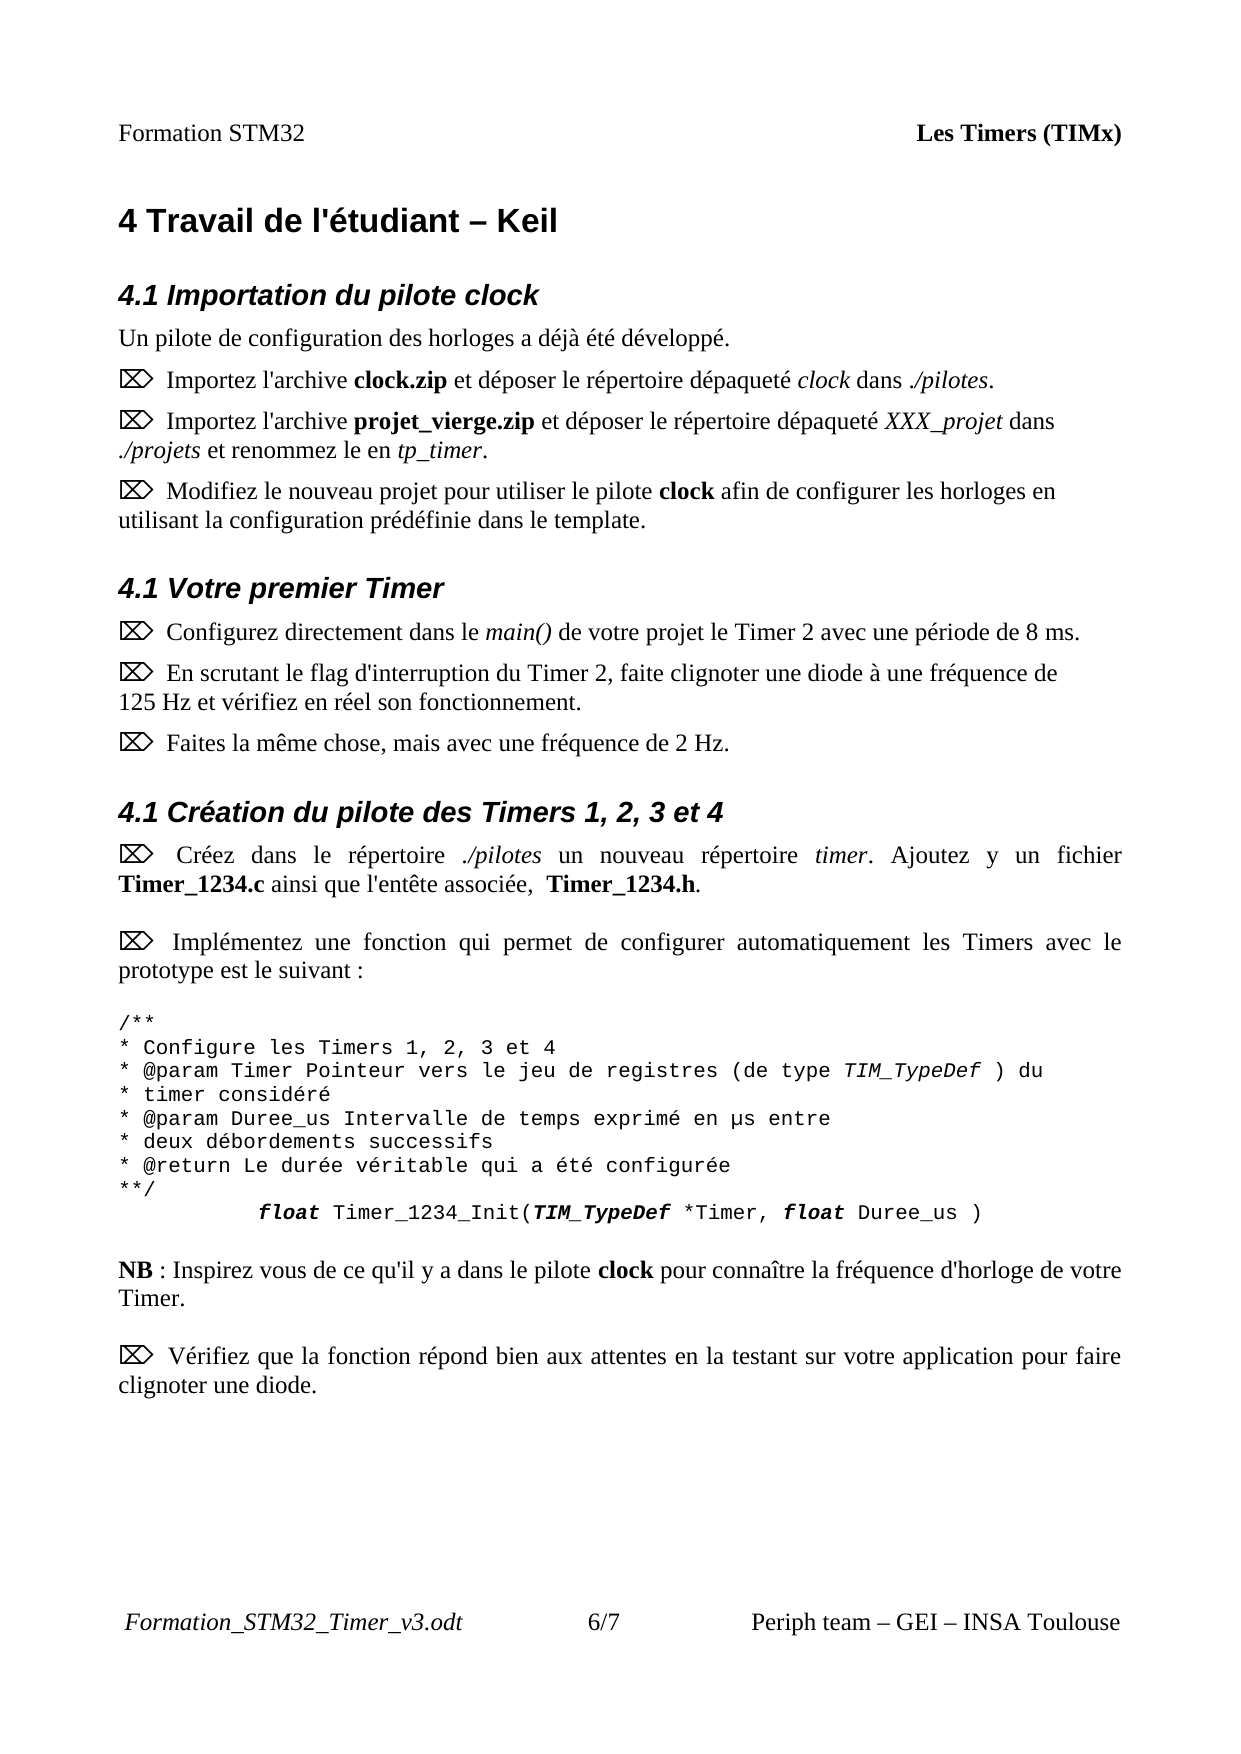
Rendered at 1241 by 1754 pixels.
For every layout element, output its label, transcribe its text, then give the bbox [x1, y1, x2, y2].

text Ö Créez dans le répertoire ./pilotes un nouveau répertoire timer. Ajoutez y un fichier Timer_1234.c ainsi que l'entête associée, Timer_1234.h. [118, 841, 1122, 898]
text /** [118, 1013, 1122, 1037]
subtitle 4.1 Votre premier Timer [118, 571, 1122, 604]
text Ö Implémentez une fonction qui permet de configurer automatiquement les Timers avec le prototype est le suivant : [118, 927, 1122, 984]
text * @param Timer Pointeur vers le jeu de registres (de type TIM_TypeDef ) du [118, 1060, 1122, 1084]
text Ö Vérifiez que la fonction répond bien aux attentes en la testant sur votre application pour faire clignoter une diode. [118, 1341, 1122, 1398]
text * timer considéré [118, 1084, 1122, 1108]
text float Timer_1234_Init(TIM_TypeDef *Timer, float Duree_us ) [118, 1202, 1122, 1226]
text Ö En scrutant le flag d'interruption du Timer 2, faite clignoter une diode à une fréquence de 125 Hz et vérifiez en réel son fonctionnement. [118, 658, 1122, 716]
text Ö Importez l'archive clock.zip et déposer le répertoire dépaqueté clock dans ./pilotes. [118, 365, 1122, 393]
text **/ [118, 1179, 1122, 1202]
text Un pilote de configuration des horloges a déjà été développé. [118, 323, 1122, 352]
text * deux débordements successifs [118, 1131, 1122, 1155]
text Ö Modifiez le nouveau projet pour utiliser le pilote clock afin de configurer les horloges en utilisant la configuration prédéfinie dans le template. [118, 476, 1122, 533]
text Ö Configurez directement dans le main() de votre projet le Timer 2 avec une période de 8 ms. [118, 617, 1122, 646]
text * @param Duree_us Intervalle de temps exprimé en µs entre [118, 1108, 1122, 1131]
text * Configure les Timers 1, 2, 3 et 4 [118, 1037, 1122, 1060]
subtitle 4.1 Création du pilote des Timers 1, 2, 3 et 4 [118, 794, 1122, 828]
text Ö Faites la même chose, mais avec une fréquence de 2 Hz. [118, 728, 1122, 757]
text Ö Importez l'archive projet_vierge.zip et déposer le répertoire dépaqueté XXX_projet dans ./projets et renommez le en tp_timer. [118, 406, 1122, 463]
text * @return Le durée véritable qui a été configurée [118, 1155, 1122, 1179]
text NB : Inspirez vous de ce qu'il y a dans le pilote clock pour connaître la fréquence d'horloge de votre Timer. [118, 1255, 1122, 1312]
subtitle 4.1 Importation du pilote clock [118, 277, 1122, 311]
subtitle 4 Travail de l'étudiant – Keil [118, 201, 1122, 240]
